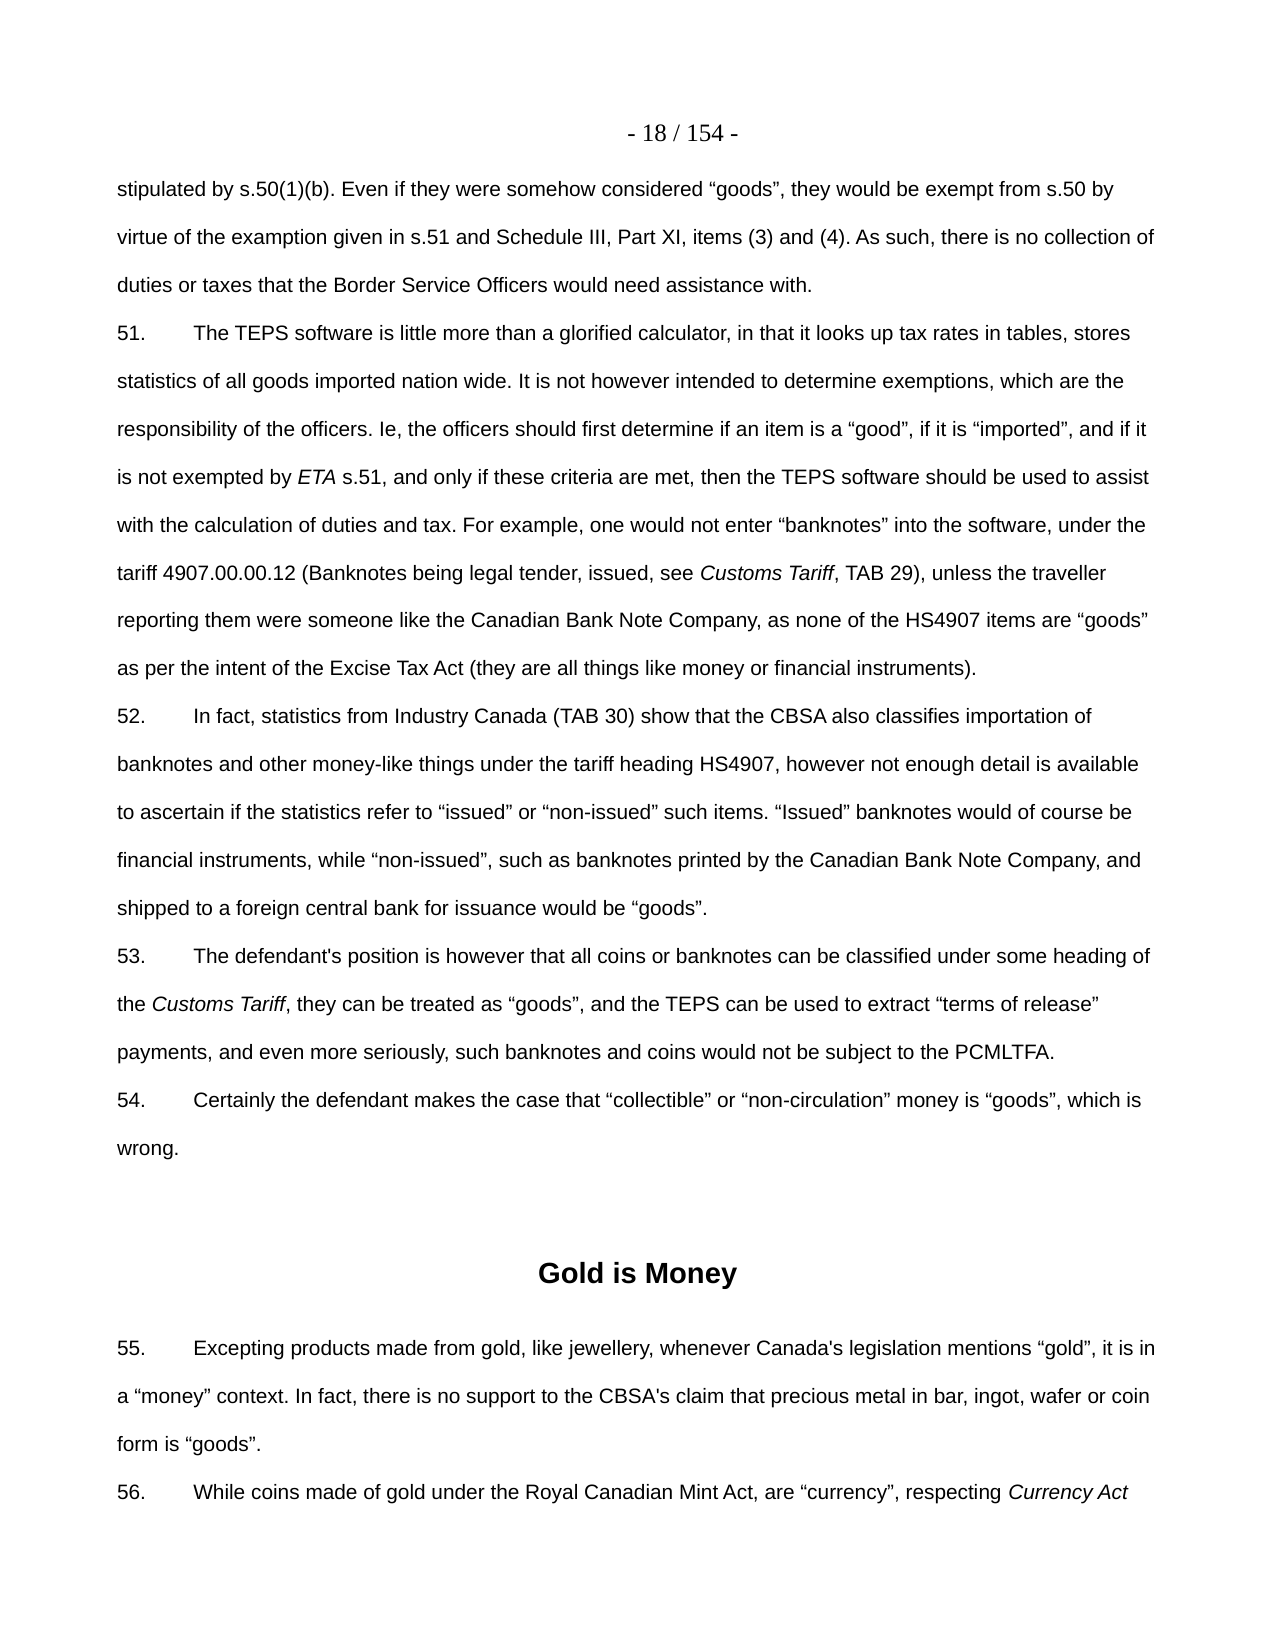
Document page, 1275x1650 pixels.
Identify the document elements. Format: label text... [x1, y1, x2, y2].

subtitle The defendant's position is however that all coins or banknotes can be classified under some heading of the Customs Tariff, they can be treated as “goods”, and the TEPS can be used to extract “terms of release” payments, and even more seriously, such banknotes and coins would not be subject to the PCMLTFA. [117, 944, 1157, 1063]
subtitle Excepting products made from gold, like jewellery, whenever Canada's legislation mentions “gold”, it is in a “money” context. In fact, there is no support to the CBSA's claim that precious metal in bar, ingot, wafer or coin form is “goods”. [117, 1336, 1157, 1456]
subtitle stipulated by s.50(1)(b). Even if they were somehow considered “goods”, they would be exempt from s.50 by virtue of the examption given in s.51 and Schedule III, Part XI, items (3) and (4). As such, there is no collection of duties or taxes that the Border Service Officers would need assistance with. [117, 177, 1157, 297]
subtitle The TEPS software is little more than a glorified calculator, in that it looks up tax rates in tables, stores statistics of all goods imported nation wide. It is not however intended to determine exemptions, which are the responsibility of the officers. Ie, the officers should first determine if an item is a “good”, if it is “imported”, and if it is not exempted by ETA s.51, and only if these criteria are met, then the TEPS software should be used to assist with the calculation of duties and tax. For example, one would not enter “banknotes” into the software, under the tariff 4907.00.00.12 (Banknotes being legal tender, issued, see Customs Tariff, TAB 29), unless the traveller reporting them were someone like the Canadian Bank Note Company, as none of the HS4907 items are “goods” as per the intent of the Excise Tax Act (they are all things like money or financial instruments). [117, 321, 1157, 680]
subtitle While coins made of gold under the Royal Canadian Mint Act, are “currency”, respecting Currency Act [117, 1479, 1157, 1503]
subtitle In fact, statistics from Industry Canada (TAB 30) show that the CBSA also classifies importation of banknotes and other money-like things under the tariff heading HS4907, however not enough detail is available to ascertain if the statistics refer to “issued” or “non-issued” such items. “Issued” banknotes would of course be financial instruments, while “non-issued”, such as banknotes printed by the Canadian Bank Note Company, and shipped to a foreign central bank for issuance would be “goods”. [117, 704, 1157, 920]
subtitle Certainly the defendant makes the case that “collectible” or “non-circulation” money is “goods”, which is wrong. [117, 1087, 1157, 1159]
subtitle Gold is Money [118, 1256, 1157, 1290]
